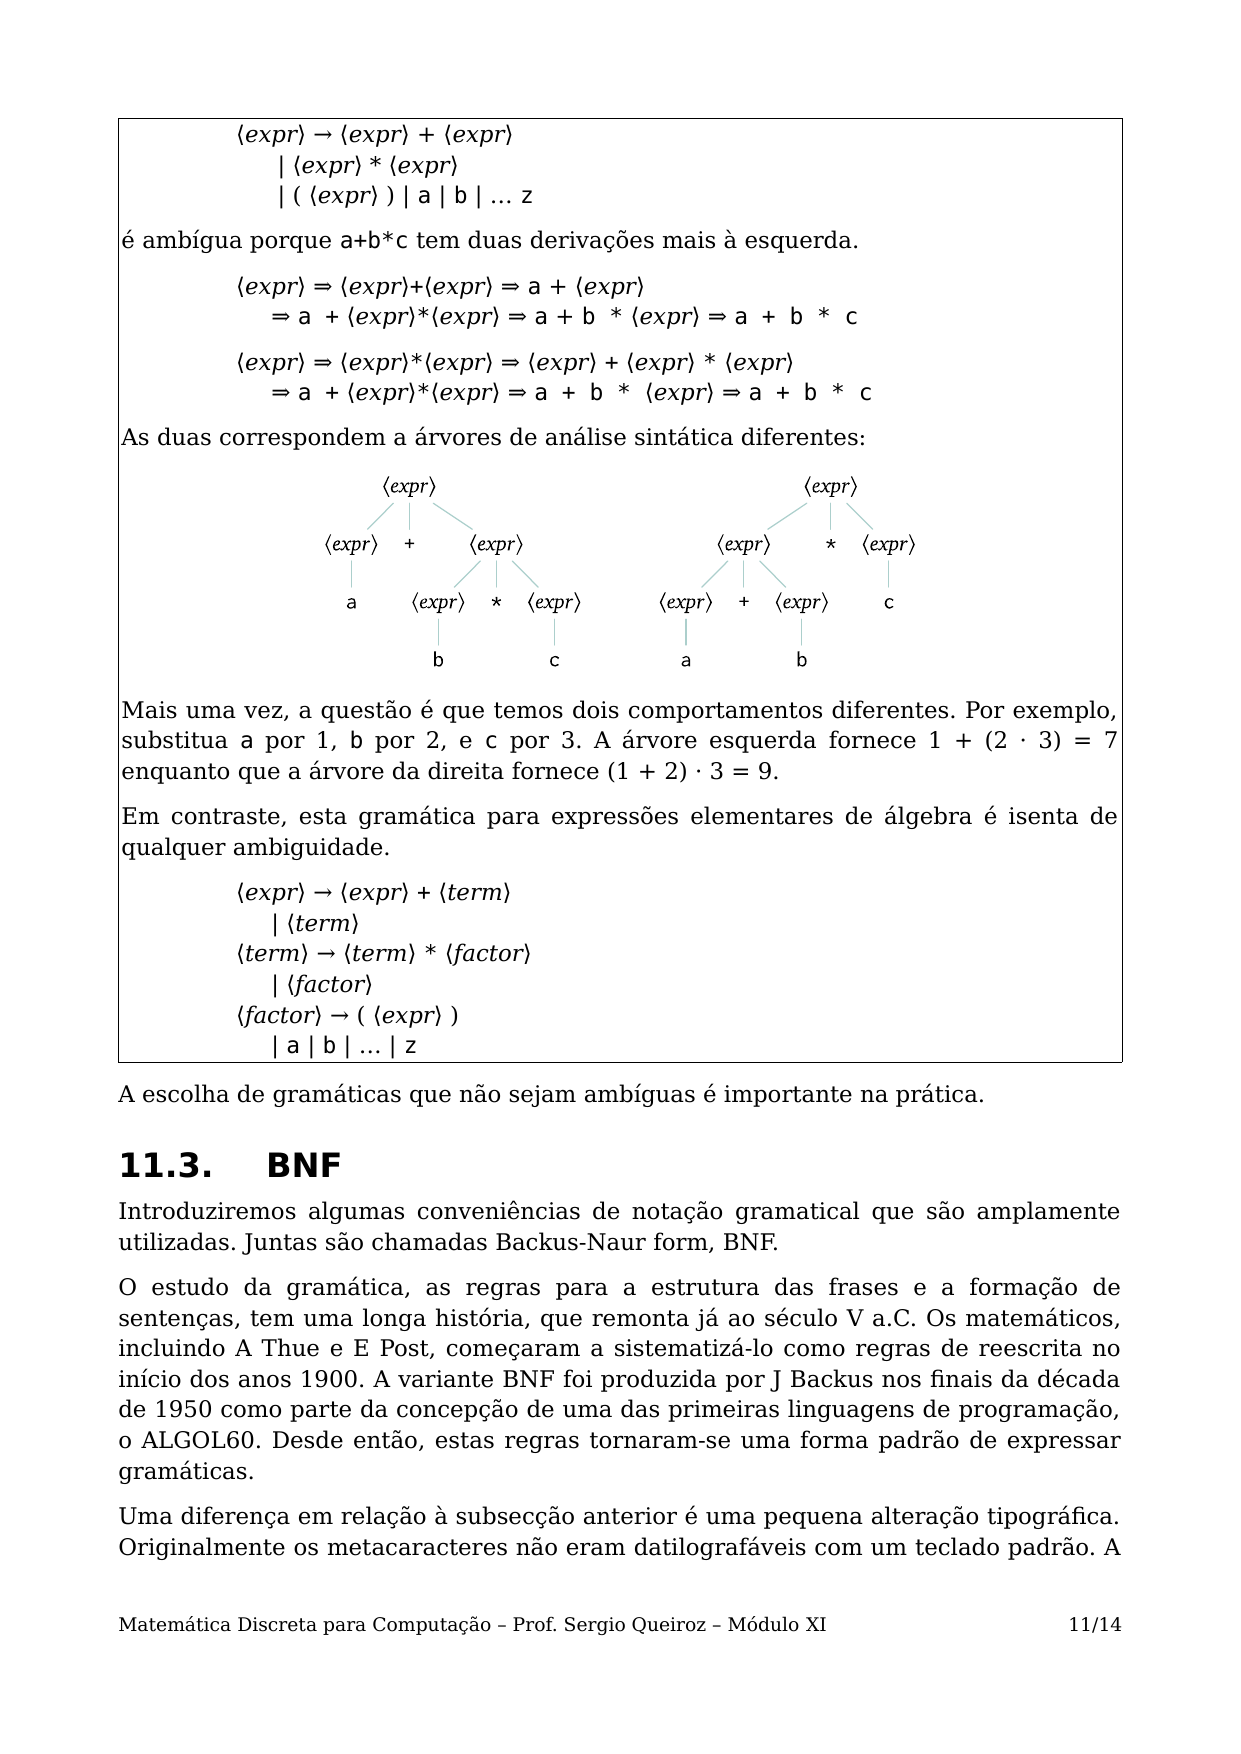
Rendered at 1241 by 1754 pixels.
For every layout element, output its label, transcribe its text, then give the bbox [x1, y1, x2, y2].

text Em contraste, esta gramática para expressões elementares de álgebra é isenta de qualquer ambiguidade. [119, 801, 1122, 861]
text Mais uma vez, a questão é que temos dois comportamentos diferentes. Por exemplo, substitua a por 1, b por 2, e c por 3. A árvore esquerda fornece 1 + (2 · 3) = 7 enquanto que a árvore da direita fornece (1 + 2) · 3 = 9. [119, 694, 1122, 785]
text ⟨expr⟩ ⇒ ⟨expr⟩*⟨expr⟩ ⇒ ⟨expr⟩ + ⟨expr⟩ * ⟨expr⟩ ⇒ a + ⟨expr⟩*⟨expr⟩ ⇒ a + b * ⟨expr⟩ ⇒ a + b * c [119, 346, 1122, 406]
text As duas correspondem a árvores de análise sintática diferentes: [119, 421, 1122, 451]
text O estudo da gramática, as regras para a estrutura das frases e a formação de sentenças, tem uma longa história, que remonta já ao século V a.C. Os matemáticos, incluindo A Thue e E Post, começaram a sistematizá-lo como regras de reescrita no início dos anos 1900. A variante BNF foi produzida por J Backus nos finais da década de 1950 como parte da concepção de uma das primeiras linguagens de programação, o ALGOL60. Desde então, estas regras tornaram-se uma forma padrão de expressar gramáticas. [118, 1274, 1122, 1484]
subtitle BNF [118, 1147, 1122, 1186]
text ⟨expr⟩ → ⟨expr⟩ + ⟨term⟩ | ⟨term⟩ ⟨term⟩ → ⟨term⟩ * ⟨factor⟩ | ⟨factor⟩ ⟨factor⟩ → ( ⟨expr⟩ ) | a | b | … | z [119, 876, 1122, 1062]
text Uma diferença em relação à subsecção anterior é uma pequena alteração tipográfica. Originalmente os metacaracteres não eram datilografáveis com um teclado padrão. A [118, 1503, 1122, 1560]
text é ambígua porque a+b*c tem duas derivações mais à esquerda. [119, 224, 1122, 254]
text ⟨expr⟩ → ⟨expr⟩ + ⟨expr⟩ | ⟨expr⟩ * ⟨expr⟩ | ( ⟨expr⟩ ) | a | b | … z [119, 119, 1122, 209]
text Introduziremos algumas conveniências de notação gramatical que são amplamente utilizadas. Juntas são chamadas Backus-Naur form, BNF. [118, 1198, 1122, 1256]
text A escolha de gramáticas que não sejam ambíguas é importante na prática. [118, 1081, 1122, 1107]
text ⟨expr⟩ ⇒ ⟨expr⟩+⟨expr⟩ ⇒ a + ⟨expr⟩ ⇒ a + ⟨expr⟩*⟨expr⟩ ⇒ a + b * ⟨expr⟩ ⇒ a + b * c [119, 270, 1122, 330]
